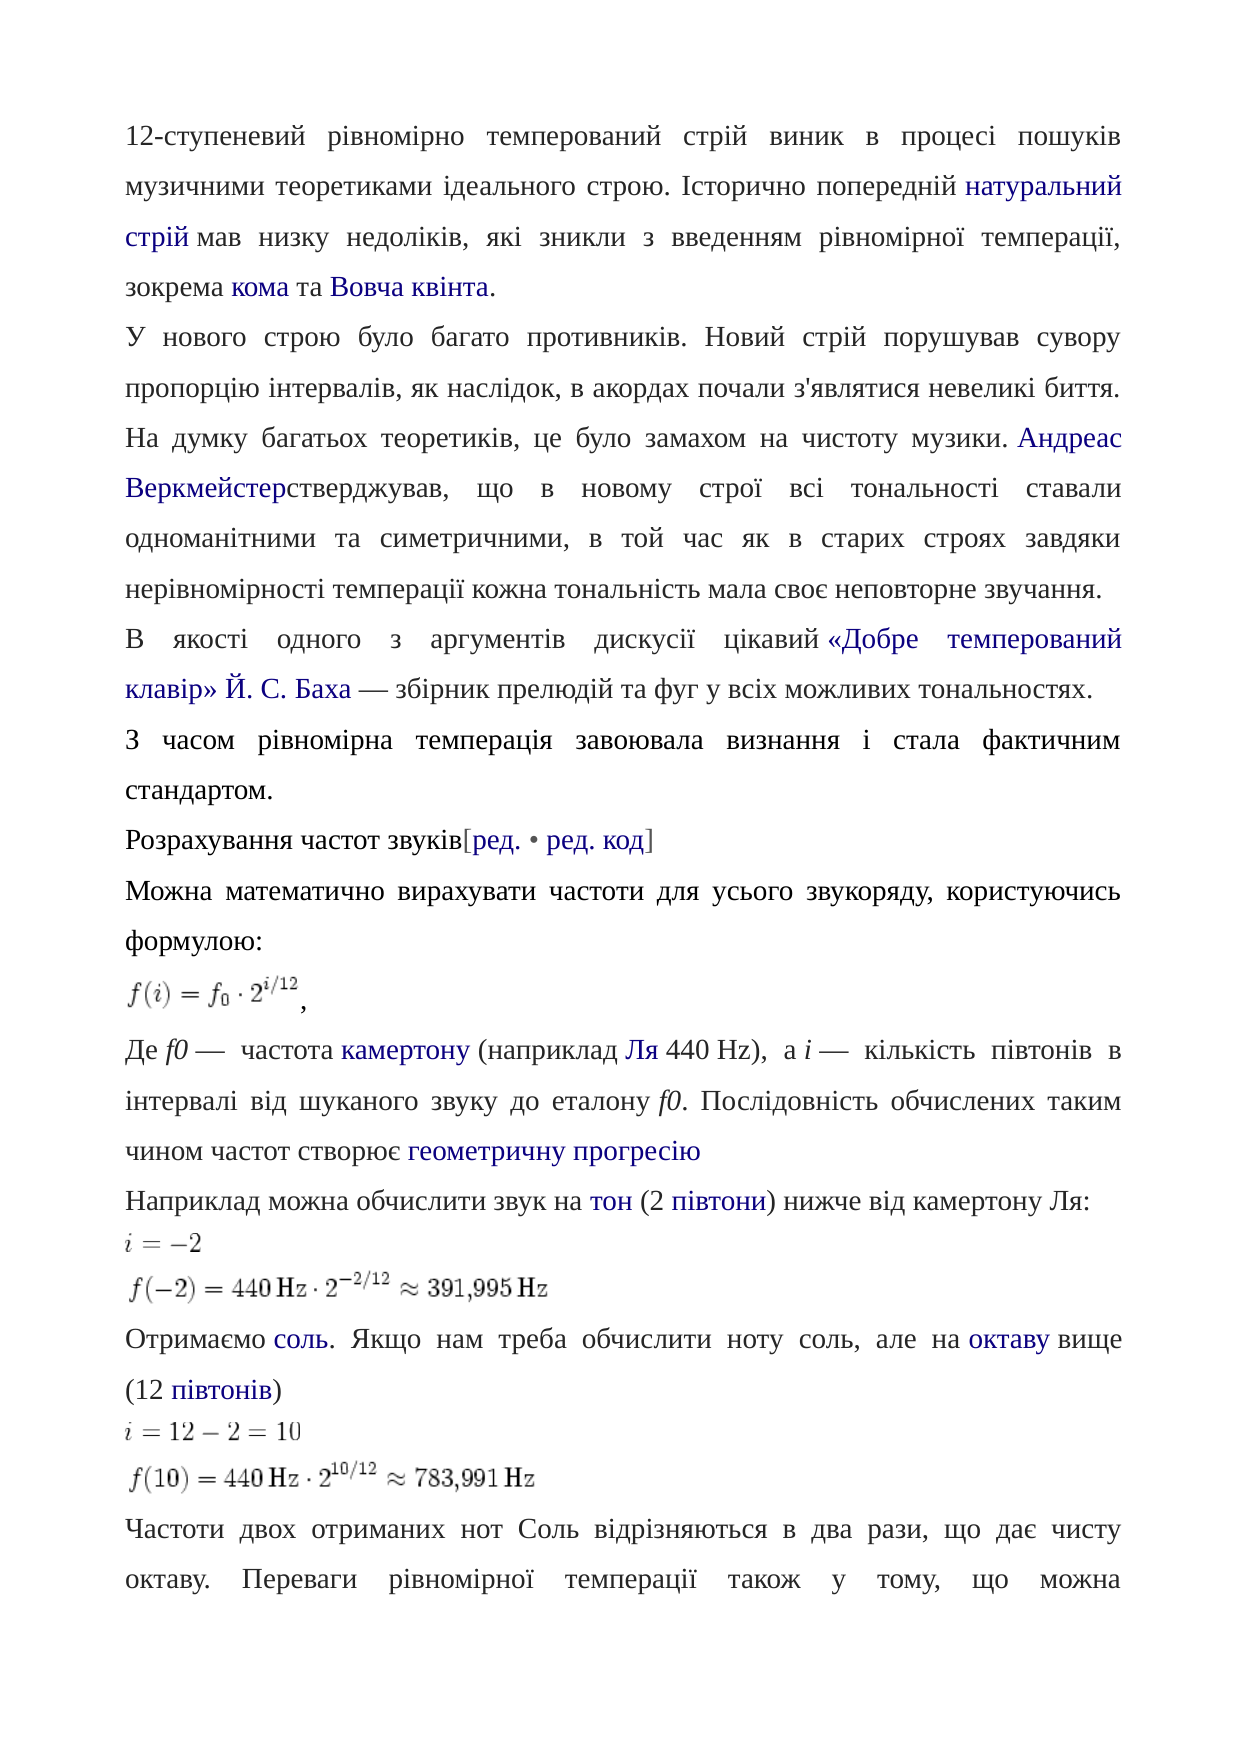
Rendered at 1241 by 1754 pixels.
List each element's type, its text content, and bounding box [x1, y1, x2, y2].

picture [124, 973, 300, 1010]
picture [124, 1233, 201, 1252]
text Де f0 — частота камертону (наприклад Ля 440 Hz), а i — кількість півтонів в інтервалі від шуканого звуку до еталону f0. Послідовність обчислених таким чином частот створює геометричну прогресію [125, 1032, 1122, 1166]
text Можна математично вирахувати частоти для усього звукоряду, користуючись формулою: [125, 873, 1122, 957]
text 12-ступеневий рівномірно темперований стрій виник в процесі пошуків музичними теоретиками ідеального строю. Історично попередній натуральний стрій мав низку недоліків, які зникли з введенням рівномірної темперації, зокрема кома та Вовча квінта. [125, 118, 1122, 303]
text З часом рівномірна темперація завоювала визнання і стала фактичним стандартом. [125, 722, 1122, 806]
picture [124, 1422, 300, 1442]
text У нового строю було багато противників. Новий стрій порушував сувору пропорцію інтервалів, як наслідок, в акордах почали з'являтися невеликі биття. На думку багатьох теоретиків, це було замахом на чистоту музики. Андреас Веркмейстерстверджував, що в новому строї всі тональності ставали одноманітними та симетричними, в той час як в старих строях завдяки нерівномірності темперації кожна тональність мала своє неповторне звучання. [125, 319, 1122, 604]
text Наприклад можна обчислити звук на тон (2 півтони) нижче від камертону Ля: [125, 1183, 1122, 1217]
text Розрахування частот звуків[ред. • ред. код] [125, 822, 1122, 856]
picture [124, 1458, 537, 1495]
picture [124, 1268, 550, 1305]
text Отримаємо соль. Якщо нам треба обчислити ноту соль, але на октаву вище (12 півтонів) [125, 1321, 1122, 1405]
text Частоти двох отриманих нот Соль відрізняються в два рази, що дає чисту октаву. Переваги рівномірної темперації також у тому, що можна [125, 1511, 1122, 1595]
text В якості одного з аргументів дискусії цікавий «Добре темперований клавір» Й. С. Баха — збірник прелюдій та фуг у всіх можливих тональностях. [125, 621, 1122, 705]
text , [125, 973, 1122, 1016]
